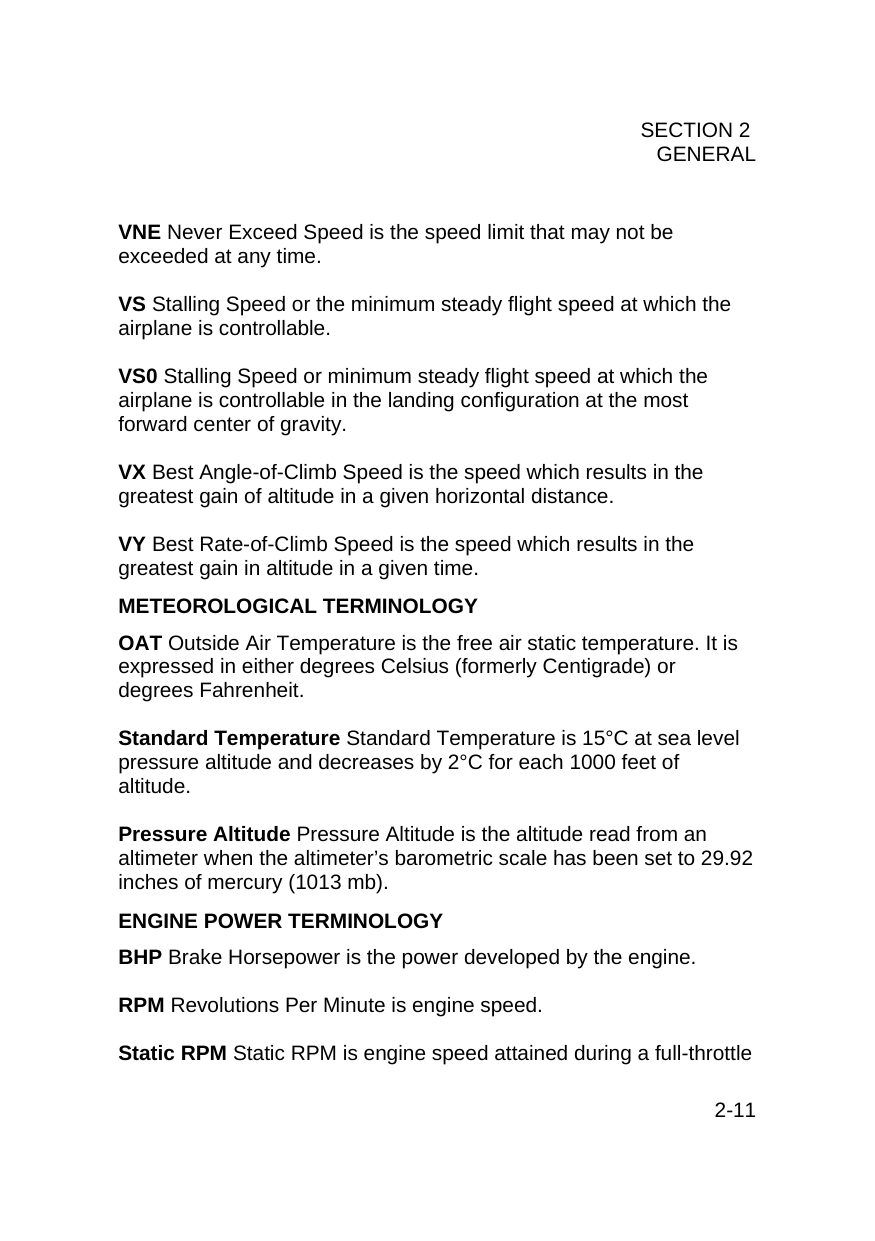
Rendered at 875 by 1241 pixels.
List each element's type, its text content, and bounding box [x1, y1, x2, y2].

text VNE Never Exceed Speed is the speed limit that may not be exceeded at any time. [118, 220, 756, 268]
text VS0 Stalling Speed or minimum steady flight speed at which the airplane is controllable in the landing configuration at the most forward center of gravity. [118, 364, 756, 436]
text Static RPM Static RPM is engine speed attained during a full-throttle [118, 1041, 756, 1065]
text RPM Revolutions Per Minute is engine speed. [118, 993, 756, 1017]
text BHP Brake Horsepower is the power developed by the engine. [118, 945, 756, 969]
text VS Stalling Speed or the minimum steady flight speed at which the airplane is controllable. [118, 292, 756, 340]
text Pressure Altitude Pressure Altitude is the altitude read from an altimeter when the altimeter’s barometric scale has been set to 29.92 inches of mercury (1013 mb). [118, 822, 756, 894]
subtitle ENGINE POWER TERMINOLOGY [118, 908, 756, 932]
text Standard Temperature Standard Temperature is 15°C at sea level pressure altitude and decreases by 2°C for each 1000 feet of altitude. [118, 726, 756, 798]
text VY Best Rate-of-Climb Speed is the speed which results in the greatest gain in altitude in a given time. [118, 531, 756, 579]
text OAT Outside Air Temperature is the free air static temperature. It is expressed in either degrees Celsius (formerly Centigrade) or degrees Fahrenheit. [118, 630, 756, 702]
text VX Best Angle-of-Climb Speed is the speed which results in the greatest gain of altitude in a given horizontal distance. [118, 459, 756, 507]
subtitle METEOROLOGICAL TERMINOLOGY [118, 594, 756, 618]
